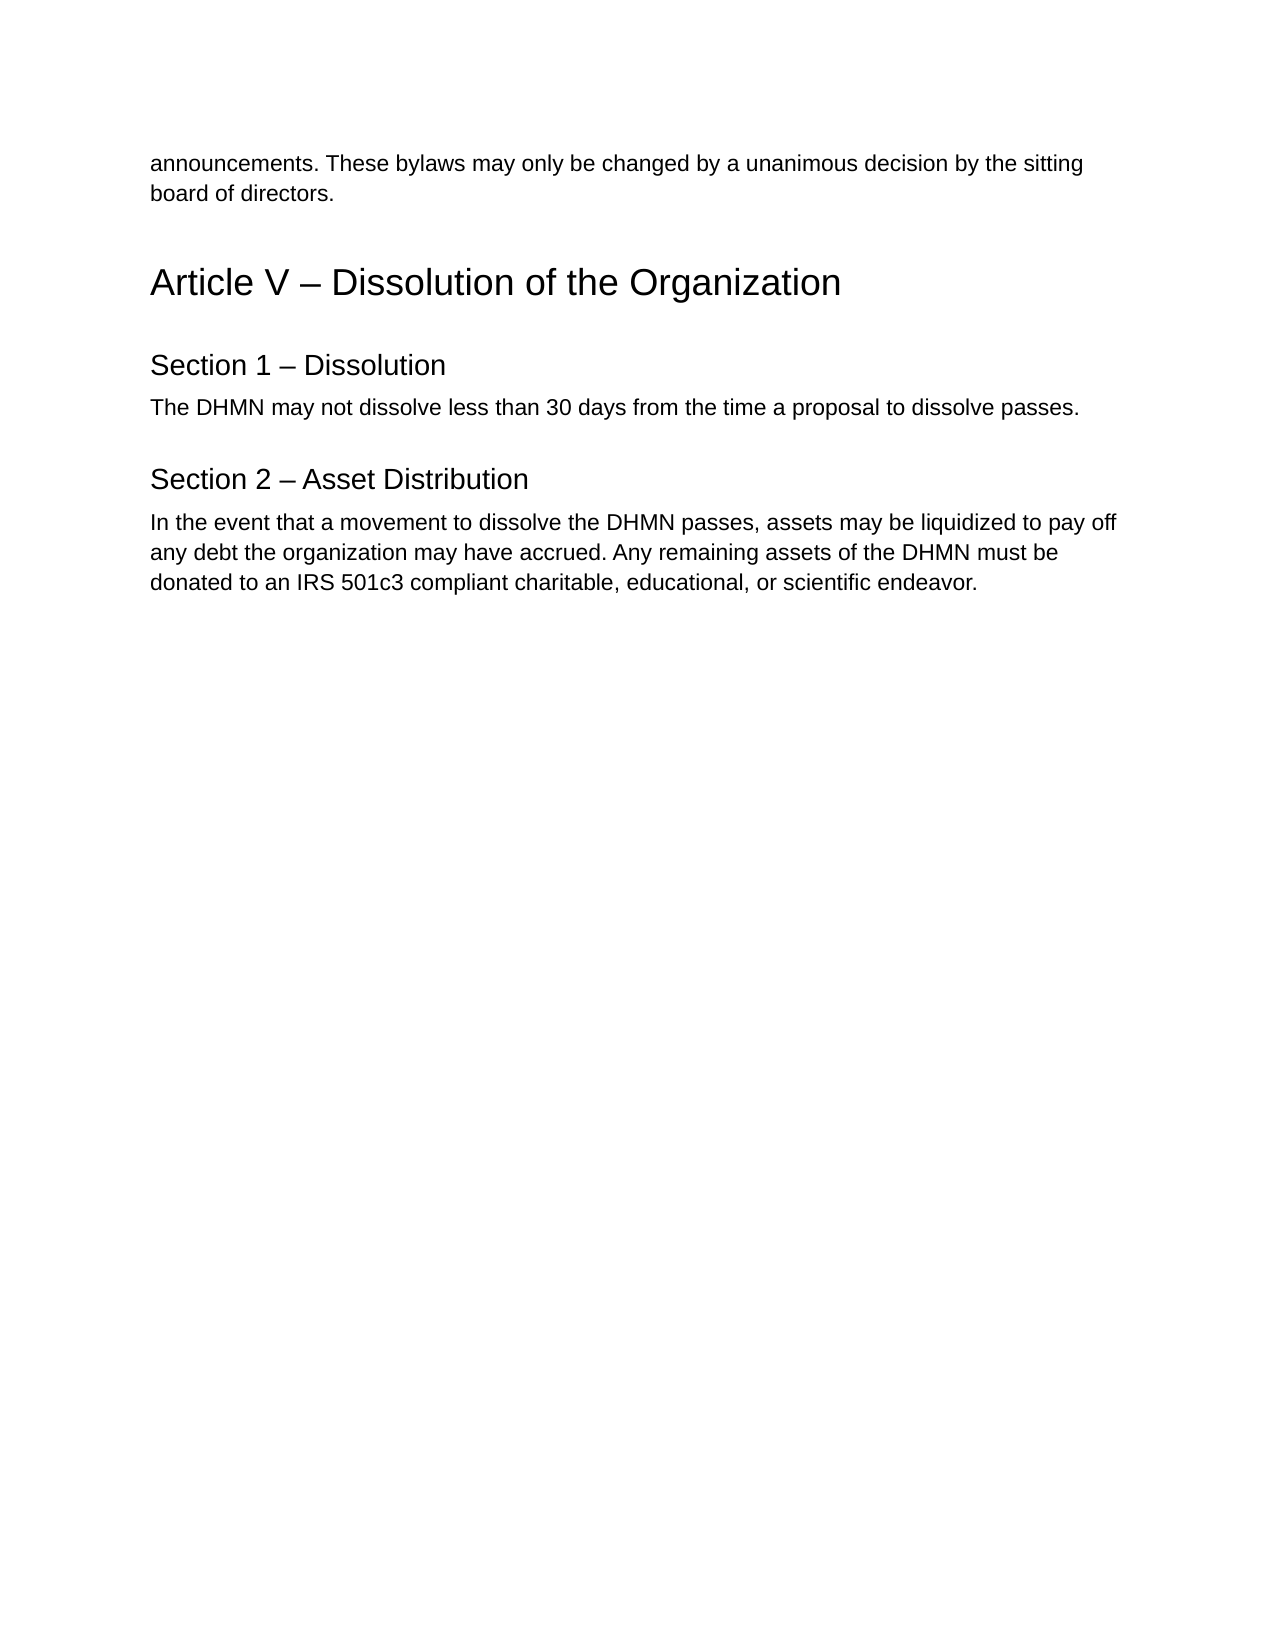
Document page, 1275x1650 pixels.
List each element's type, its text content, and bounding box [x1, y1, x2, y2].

text In the event that a movement to dissolve the DHMN passes, assets may be liquidized to pay off any debt the organization may have accrued. Any remaining assets of the DHMN must be donated to an IRS 501c3 compliant charitable, educational, or scientific endeavor. [150, 509, 1125, 596]
subtitle Article V – Dissolution of the Organization [150, 260, 1125, 303]
text The DHMN may not dissolve less than 30 days from the time a proposal to dissolve passes. [150, 394, 1125, 421]
subtitle Section 1 – Dissolution [150, 347, 1125, 381]
text announcements. These bylaws may only be changed by a unanimous decision by the sitting board of directors. [150, 150, 1125, 207]
subtitle Section 2 – Asset Distribution [150, 462, 1125, 496]
